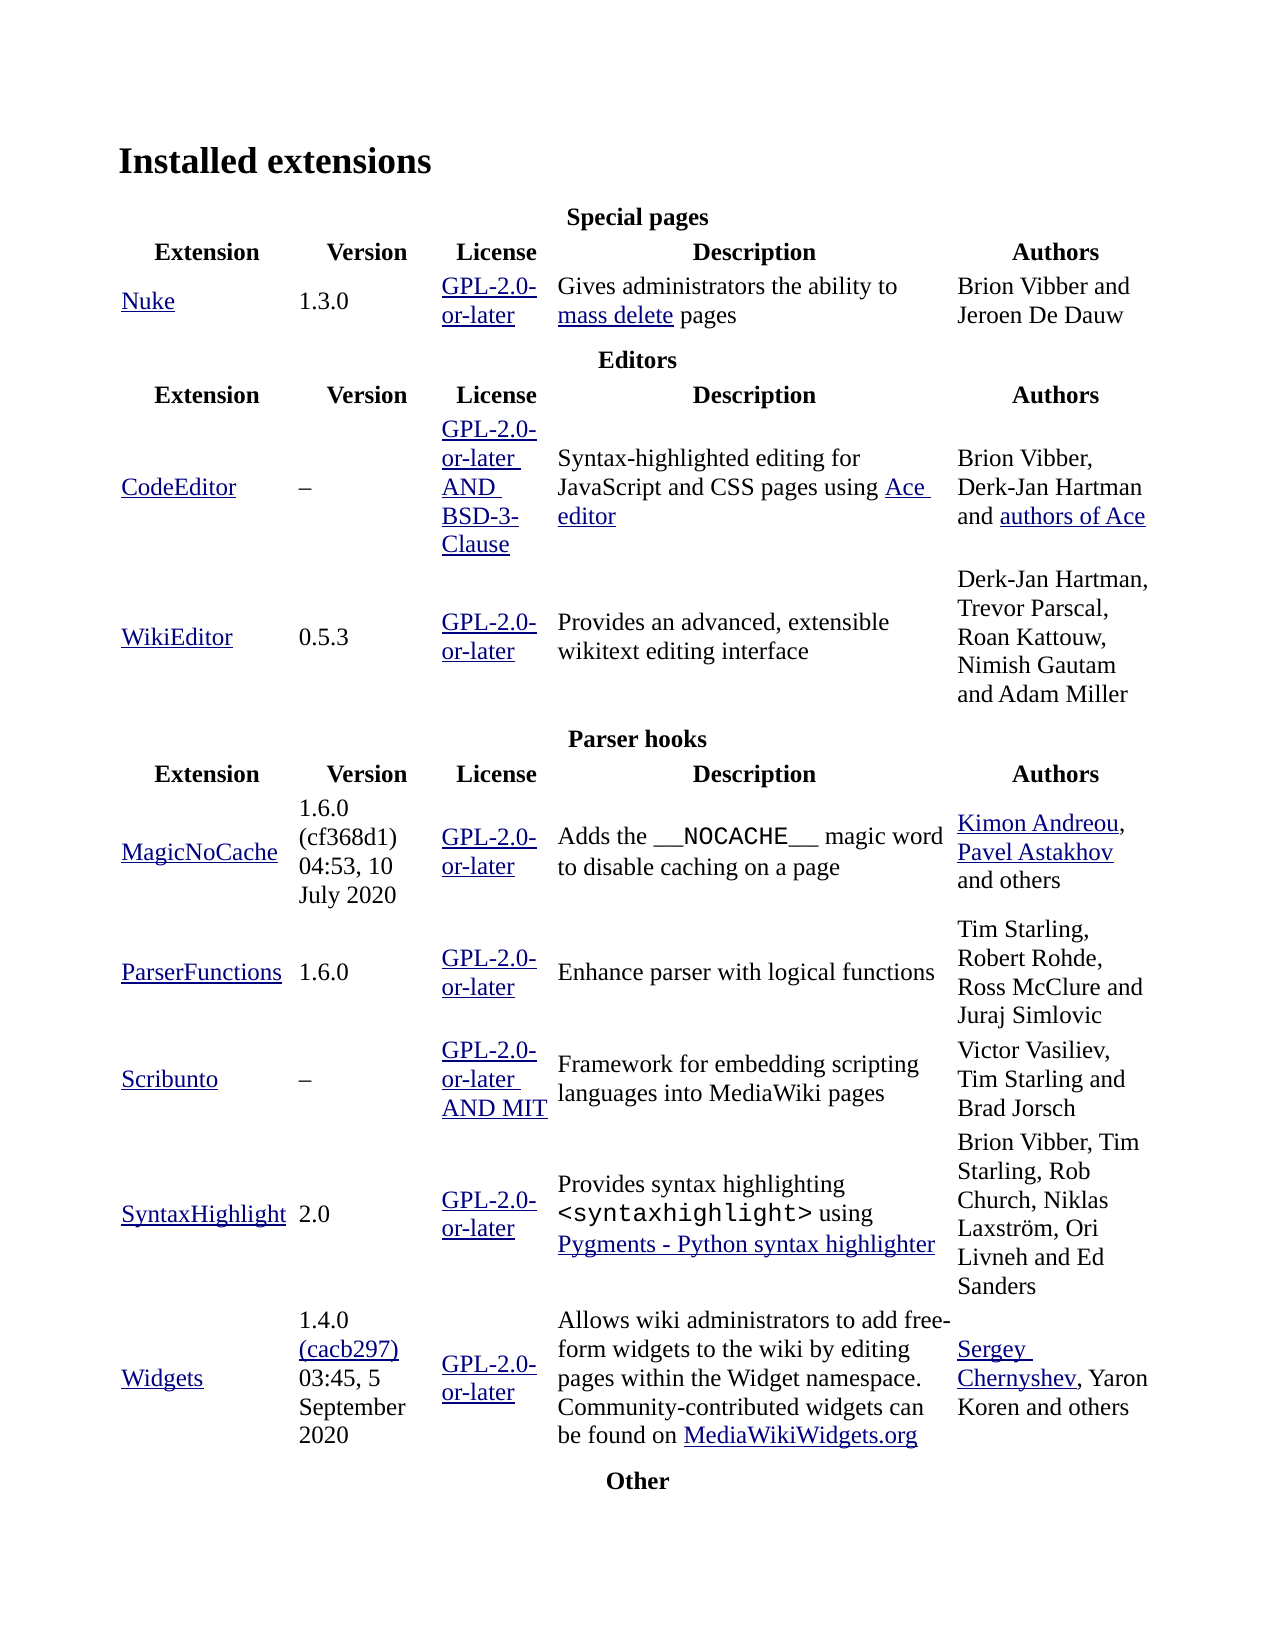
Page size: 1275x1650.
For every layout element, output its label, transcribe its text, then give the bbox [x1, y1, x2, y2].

table_cell 1.4.0 (cacb297) 03:45, 5 September 2020 [296, 1303, 438, 1452]
table_cell Provides syntax highlighting <syntaxhighlight> using Pygments - Python syntax highlighter [555, 1124, 954, 1303]
table_cell – [296, 1032, 438, 1124]
table_cell Victor Vasiliev, Tim Starling and Brad Jorsch [954, 1032, 1157, 1124]
table_cell GPL-2.0-or-later [439, 1124, 554, 1303]
table_cell Syntax-highlighted editing for JavaScript and CSS pages using Ace editor [555, 412, 954, 561]
table_cell GPL-2.0-or-later AND MIT [439, 1032, 554, 1124]
table_cell Gives administrators the ability to mass delete pages [555, 269, 954, 332]
table_cell Brion Vibber and Jeroen De Dauw [954, 269, 1157, 332]
table_cell ParserFunctions [118, 911, 296, 1032]
table_cell CodeEditor [118, 412, 296, 561]
table_cell Extension [118, 377, 296, 412]
table_cell GPL-2.0-or-later [439, 791, 554, 911]
table_cell GPL-2.0-or-later [439, 1303, 554, 1452]
table_cell Authors [954, 377, 1157, 412]
table_cell Version [296, 377, 438, 412]
table_cell Other [118, 1463, 1157, 1497]
subtitle Installed extensions [118, 139, 1157, 182]
table_cell License [439, 377, 554, 412]
table_cell – [296, 412, 438, 561]
table_cell License [439, 756, 554, 791]
table_cell Description [555, 756, 954, 791]
table_cell Extension [118, 234, 296, 268]
table_cell Provides an advanced, extensible wikitext editing interface [555, 561, 954, 711]
table_cell GPL-2.0-or-later [439, 561, 554, 711]
table_cell [118, 332, 1157, 342]
table_cell Sergey Chernyshev, Yaron Koren and others [954, 1303, 1157, 1452]
table_cell Derk-Jan Hartman, Trevor Parscal, Roan Kattouw, Nimish Gautam and Adam Miller [954, 561, 1157, 711]
table_cell Enhance parser with logical functions [555, 911, 954, 1032]
table_cell Tim Starling, Robert Rohde, Ross McClure and Juraj Simlovic [954, 911, 1157, 1032]
table_cell Nuke [118, 269, 296, 332]
table_cell 2.0 [296, 1124, 438, 1303]
table_cell Authors [954, 234, 1157, 268]
table_cell Authors [954, 756, 1157, 791]
table_cell GPL-2.0-or-later [439, 269, 554, 332]
table_cell Brion Vibber, Tim Starling, Rob Church, Niklas Laxström, Ori Livneh and Ed Sanders [954, 1124, 1157, 1303]
table_cell 1.6.0 [296, 911, 438, 1032]
table_cell SyntaxHighlight [118, 1124, 296, 1303]
table_cell Description [555, 377, 954, 412]
table_header Special pages [118, 199, 1157, 234]
table_cell Scribunto [118, 1032, 296, 1124]
table_cell Version [296, 756, 438, 791]
table_cell [118, 711, 1157, 721]
table_cell 0.5.3 [296, 561, 438, 711]
table_cell Brion Vibber, Derk-Jan Hartman and authors of Ace [954, 412, 1157, 561]
table_cell Framework for embedding scripting languages into MediaWiki pages [555, 1032, 954, 1124]
table_cell Allows wiki administrators to add free-form widgets to the wiki by editing pages within the Widget namespace. Community-contributed widgets can be found on MediaWikiWidgets.org [555, 1303, 954, 1452]
table_cell GPL-2.0-or-later [439, 911, 554, 1032]
table_cell 1.3.0 [296, 269, 438, 332]
table_cell Kimon Andreou, Pavel Astakhov and others [954, 791, 1157, 911]
table_cell Description [555, 234, 954, 268]
table_cell Adds the __NOCACHE__ magic word to disable caching on a page [555, 791, 954, 911]
table_cell WikiEditor [118, 561, 296, 711]
table_cell [118, 1452, 1157, 1463]
table_cell Version [296, 234, 438, 268]
table_cell Editors [118, 343, 1157, 377]
table_cell Extension [118, 756, 296, 791]
table_cell 1.6.0 (cf368d1) 04:53, 10 July 2020 [296, 791, 438, 911]
table_cell Widgets [118, 1303, 296, 1452]
table_cell Parser hooks [118, 721, 1157, 756]
table_cell GPL-2.0-or-later AND BSD-3-Clause [439, 412, 554, 561]
table_cell License [439, 234, 554, 268]
table_cell MagicNoCache [118, 791, 296, 911]
